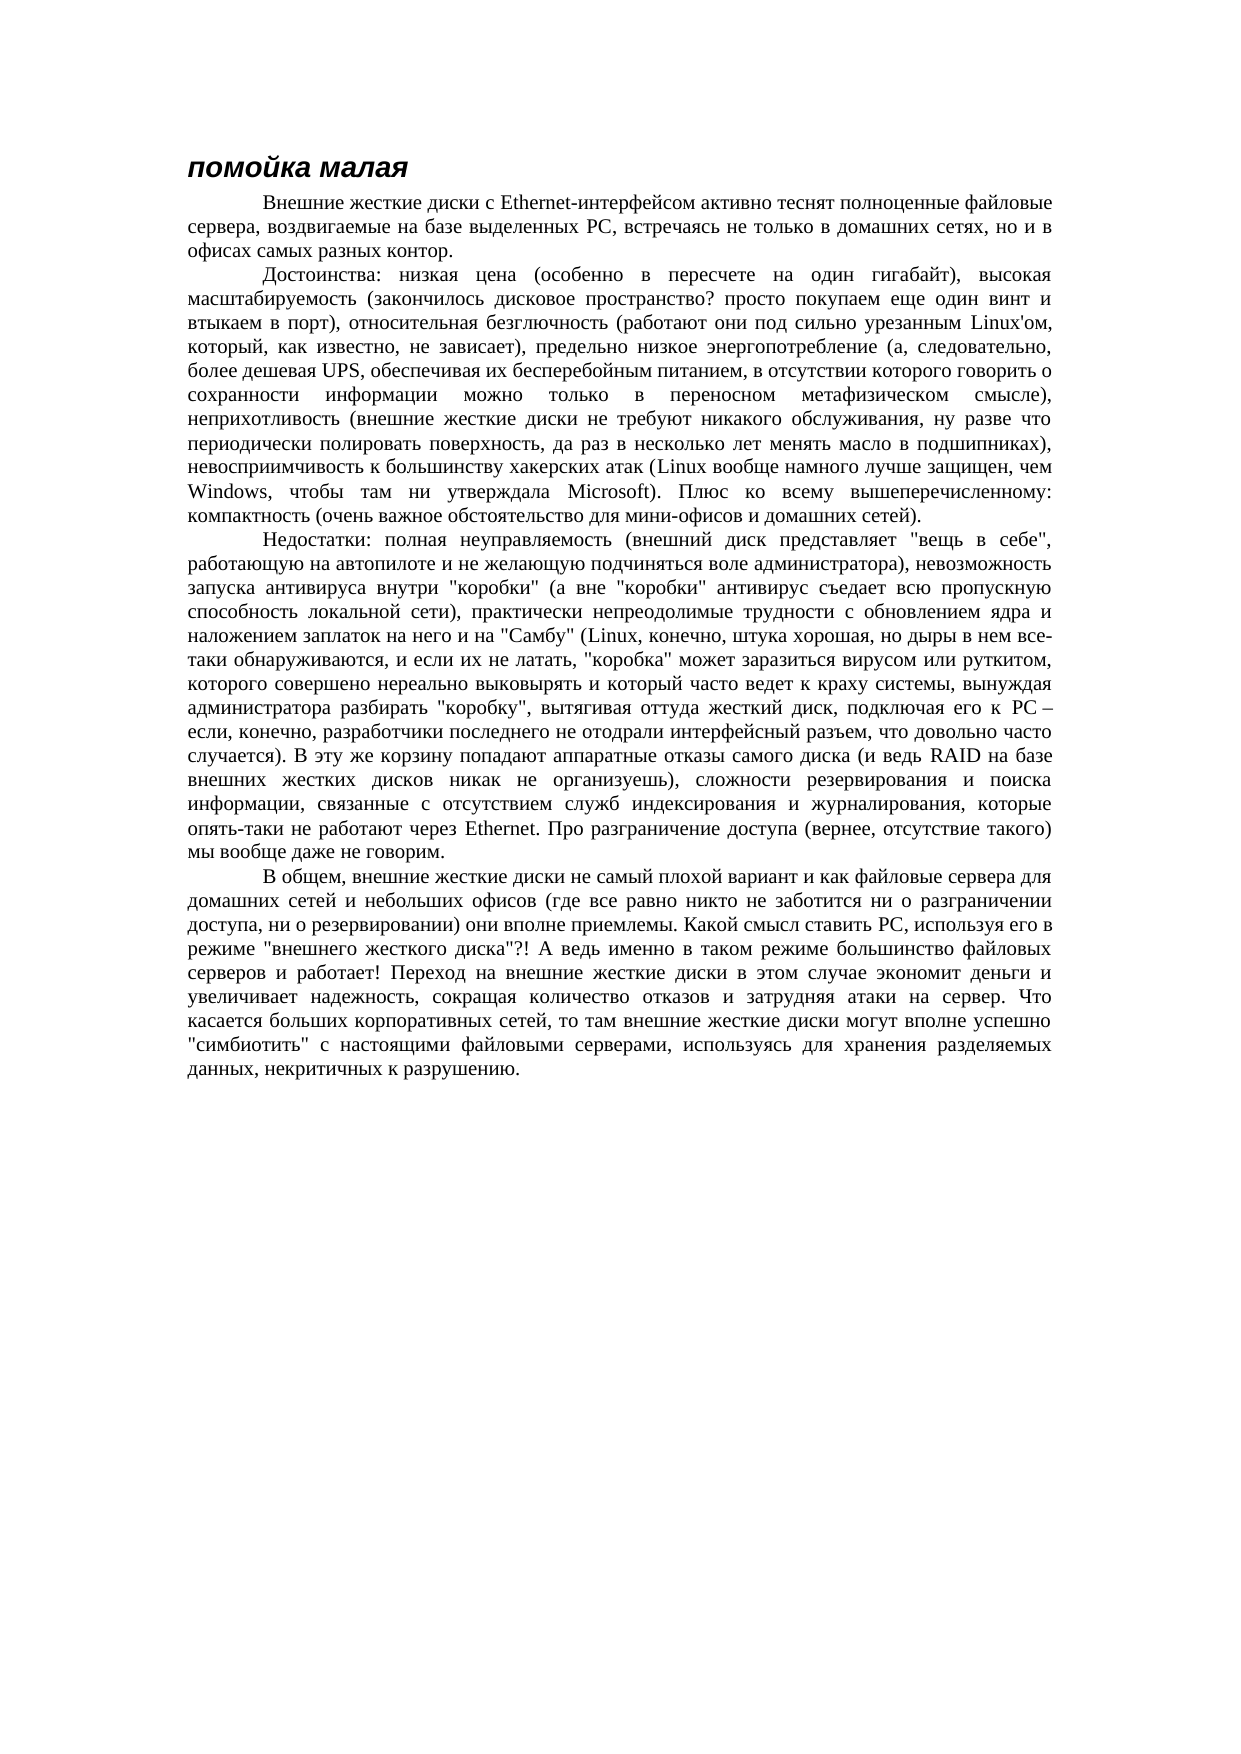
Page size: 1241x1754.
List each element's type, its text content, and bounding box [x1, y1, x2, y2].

text В общем, внешние жесткие диски не самый плохой вариант и как файловые сервера для домашних сетей и небольших офисов (где все равно никто не заботится ни о разграничении доступа, ни о резервировании) они вполне приемлемы. Какой смысл ставить PC, используя его в режиме "внешнего жесткого диска"?! А ведь именно в таком режиме большинство файловых серверов и работает! Переход на внешние жесткие диски в этом случае экономит деньги и увеличивает надежность, сокращая количество отказов и затрудняя атаки на сервер. Что касается больших корпоративных сетей, то там внешние жесткие диски могут вполне успешно "симбиотить" с настоящими файловыми серверами, используясь для хранения разделяемых данных, некритичных к разрушению. [187, 863, 1053, 1080]
text Недостатки: полная неуправляемость (внешний диск представляет "вещь в себе", работающую на автопилоте и не желающую подчиняться воле администратора), невозможность запуска антивируса внутри "коробки" (а вне "коробки" антивирус съедает всю пропускную способность локальной сети), практически непреодолимые трудности с обновлением ядра и наложением заплаток на него и на "Самбу" (Linux, конечно, штука хорошая, но дыры в нем все-таки обнаруживаются, и если их не латать, "коробка" может заразиться вирусом или руткитом, которого совершено нереально выковырять и который часто ведет к краху системы, вынуждая администратора разбирать "коробку", вытягивая оттуда жесткий диск, подключая его к PC – если, конечно, разработчики последнего не отодрали интерфейсный разъем, что довольно часто случается). В эту же корзину попадают аппаратные отказы самого диска (и ведь RAID на базе внешних жестких дисков никак не организуешь), сложности резервирования и поиска информации, связанные с отсутствием служб индексирования и журналирования, которые опять-таки не работают через Ethernet. Про разграничение доступа (вернее, отсутствие такого) мы вообще даже не говорим. [187, 527, 1053, 863]
text Внешние жесткие диски с Ethernet-интерфейсом активно теснят полноценные файловые сервера, воздвигаемые на базе выделенных PC, встречаясь не только в домашних сетях, но и в офисах самых разных контор. [187, 190, 1053, 262]
text Достоинства: низкая цена (особенно в пересчете на один гигабайт), высокая масштабируемость (закончилось дисковое пространство? просто покупаем еще один винт и втыкаем в порт), относительная безглючность (работают они под сильно урезанным Linux'ом, который, как известно, не зависает), предельно низкое энергопотребление (а, следовательно, более дешевая UPS, обеспечивая их бесперебойным питанием, в отсутствии которого говорить о сохранности информации можно только в переносном метафизическом смысле), неприхотливость (внешние жесткие диски не требуют никакого обслуживания, ну разве что периодически полировать поверхность, да раз в несколько лет менять масло в подшипниках), невосприимчивость к большинству хакерских атак (Linux вообще намного лучше защищен, чем Windows, чтобы там ни утверждала Microsoft). Плюс ко всему вышеперечисленному: компактность (очень важное обстоятельство для мини-офисов и домашних сетей). [187, 262, 1053, 527]
subtitle помойка малая [187, 150, 1053, 183]
